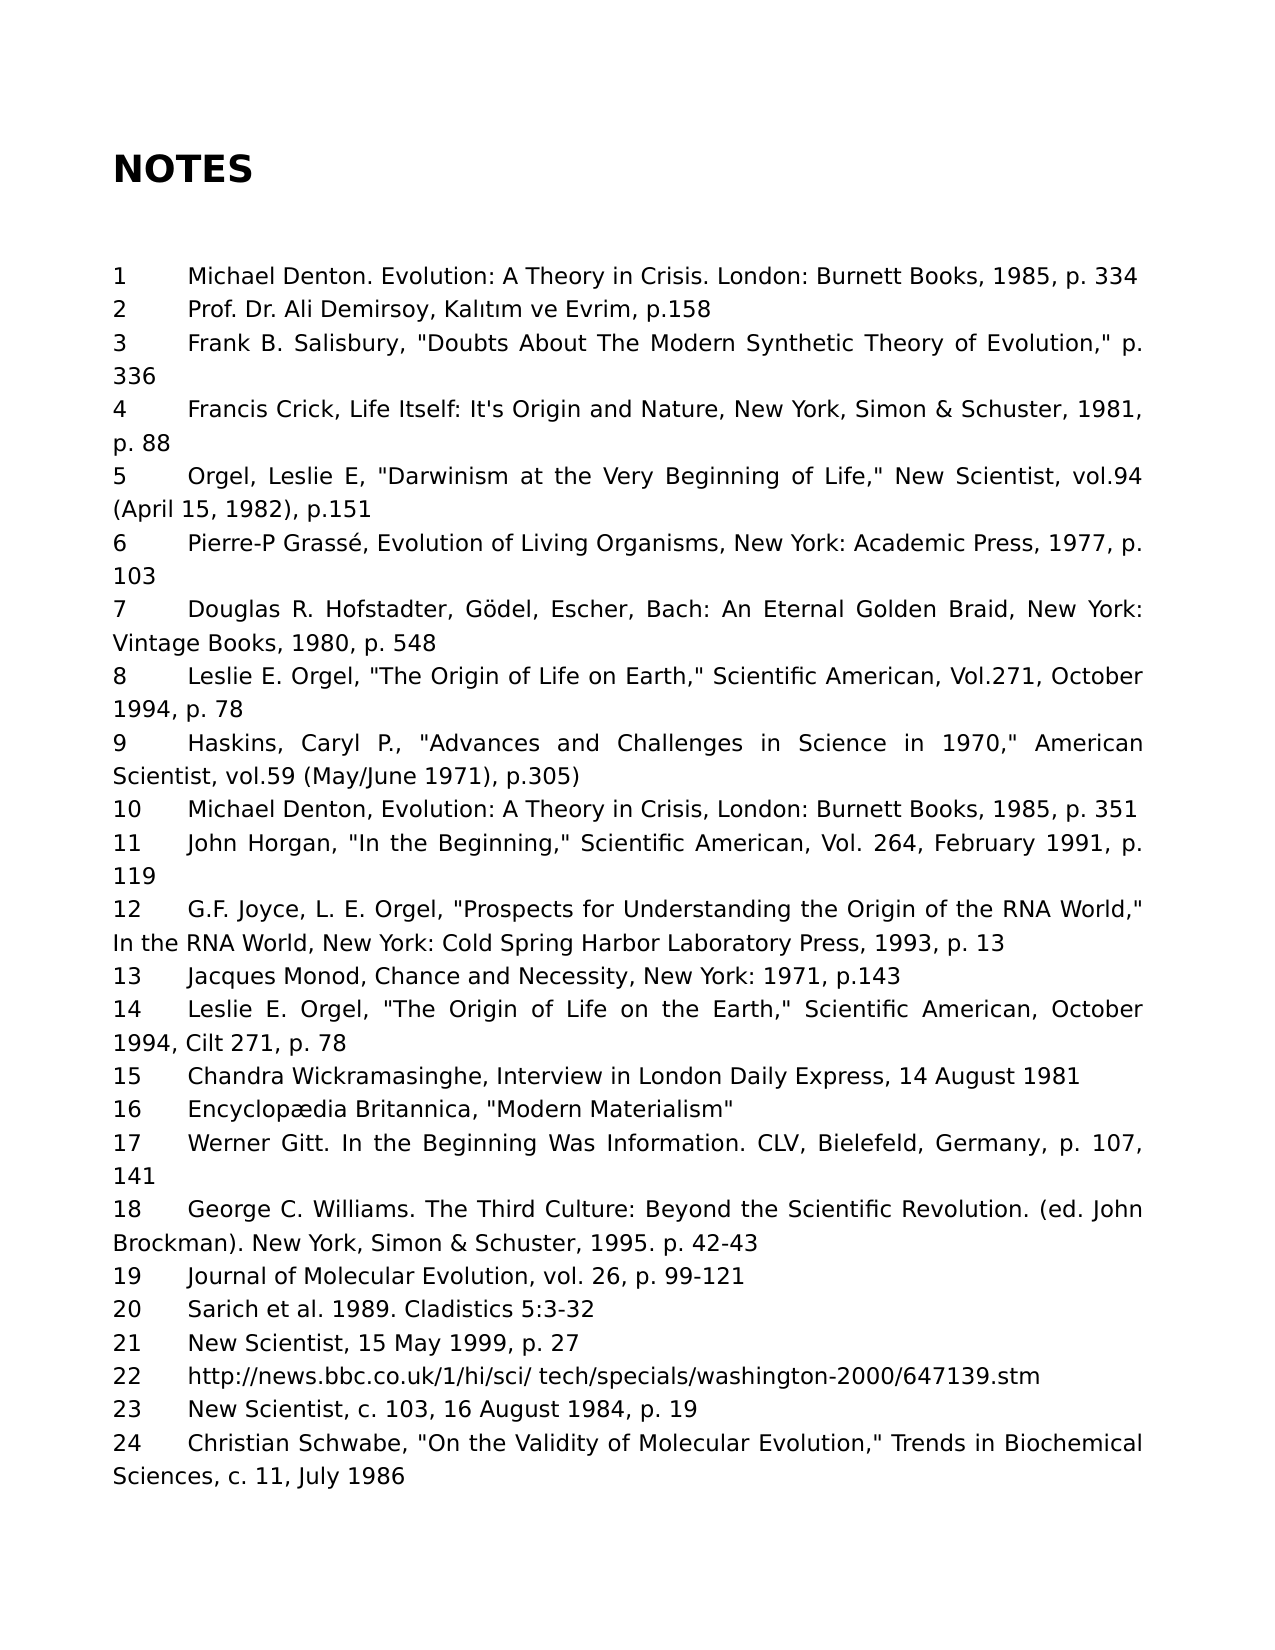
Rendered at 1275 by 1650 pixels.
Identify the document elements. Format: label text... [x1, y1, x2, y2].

text 12 G.F. Joyce, L. E. Orgel, "Prospects for Understanding the Origin of the RNA World," In the RNA World, New York: Cold Spring Harbor Laboratory Press, 1993, p. 13 [112, 891, 1145, 958]
text 18 George C. Williams. The Third Culture: Beyond the Scientific Revolution. (ed. John Brockman). New York, Simon & Schuster, 1995. p. 42-43 [112, 1191, 1145, 1258]
text 8 Leslie E. Orgel, "The Origin of Life on Earth," Scientific American, Vol.271, October 1994, p. 78 [112, 658, 1145, 724]
text 6 Pierre-P Grassé, Evolution of Living Organisms, New York: Academic Press, 1977, p. 103 [112, 524, 1145, 591]
text 7 Douglas R. Hofstadter, Gödel, Escher, Bach: An Eternal Golden Braid, New York: Vintage Books, 1980, p. 548 [112, 591, 1145, 658]
text 15 Chandra Wickramasinghe, Interview in London Daily Express, 14 August 1981 [112, 1058, 1145, 1091]
text 22 http://news.bbc.co.uk/1/hi/sci/ tech/specials/washington-2000/647139.stm [112, 1358, 1145, 1391]
text 2 Prof. Dr. Ali Demirsoy, Kalıtım ve Evrim, p.158 [112, 291, 1145, 324]
text 20 Sarich et al. 1989. Cladistics 5:3-32 [112, 1291, 1145, 1324]
text NOTES [112, 148, 1145, 191]
text 13 Jacques Monod, Chance and Necessity, New York: 1971, p.143 [112, 958, 1145, 991]
text 19 Journal of Molecular Evolution, vol. 26, p. 99-121 [112, 1258, 1145, 1291]
text 16 Encyclopædia Britannica, "Modern Materialism" [112, 1091, 1145, 1124]
text 9 Haskins, Caryl P., "Advances and Challenges in Science in 1970," American Scientist, vol.59 (May/June 1971), p.305) [112, 724, 1145, 791]
text 1 Michael Denton. Evolution: A Theory in Crisis. London: Burnett Books, 1985, p. 334 [112, 258, 1145, 291]
text 10 Michael Denton, Evolution: A Theory in Crisis, London: Burnett Books, 1985, p. 351 [112, 791, 1145, 824]
text 5 Orgel, Leslie E, "Darwinism at the Very Beginning of Life," New Scientist, vol.94 (April 15, 1982), p.151 [112, 458, 1145, 524]
text 14 Leslie E. Orgel, "The Origin of Life on the Earth," Scientific American, October 1994, Cilt 271, p. 78 [112, 991, 1145, 1058]
text 3 Frank B. Salisbury, "Doubts About The Modern Synthetic Theory of Evolution," p. 336 [112, 324, 1145, 391]
text 21 New Scientist, 15 May 1999, p. 27 [112, 1324, 1145, 1358]
text 17 Werner Gitt. In the Beginning Was Information. CLV, Bielefeld, Germany, p. 107, 141 [112, 1124, 1145, 1191]
text 11 John Horgan, "In the Beginning," Scientific American, Vol. 264, February 1991, p. 119 [112, 824, 1145, 891]
text 23 New Scientist, c. 103, 16 August 1984, p. 19 [112, 1391, 1145, 1424]
text 24 Christian Schwabe, "On the Validity of Molecular Evolution," Trends in Biochemical Sciences, c. 11, July 1986 [112, 1424, 1145, 1491]
text 4 Francis Crick, Life Itself: It's Origin and Nature, New York, Simon & Schuster, 1981, p. 88 [112, 391, 1145, 458]
